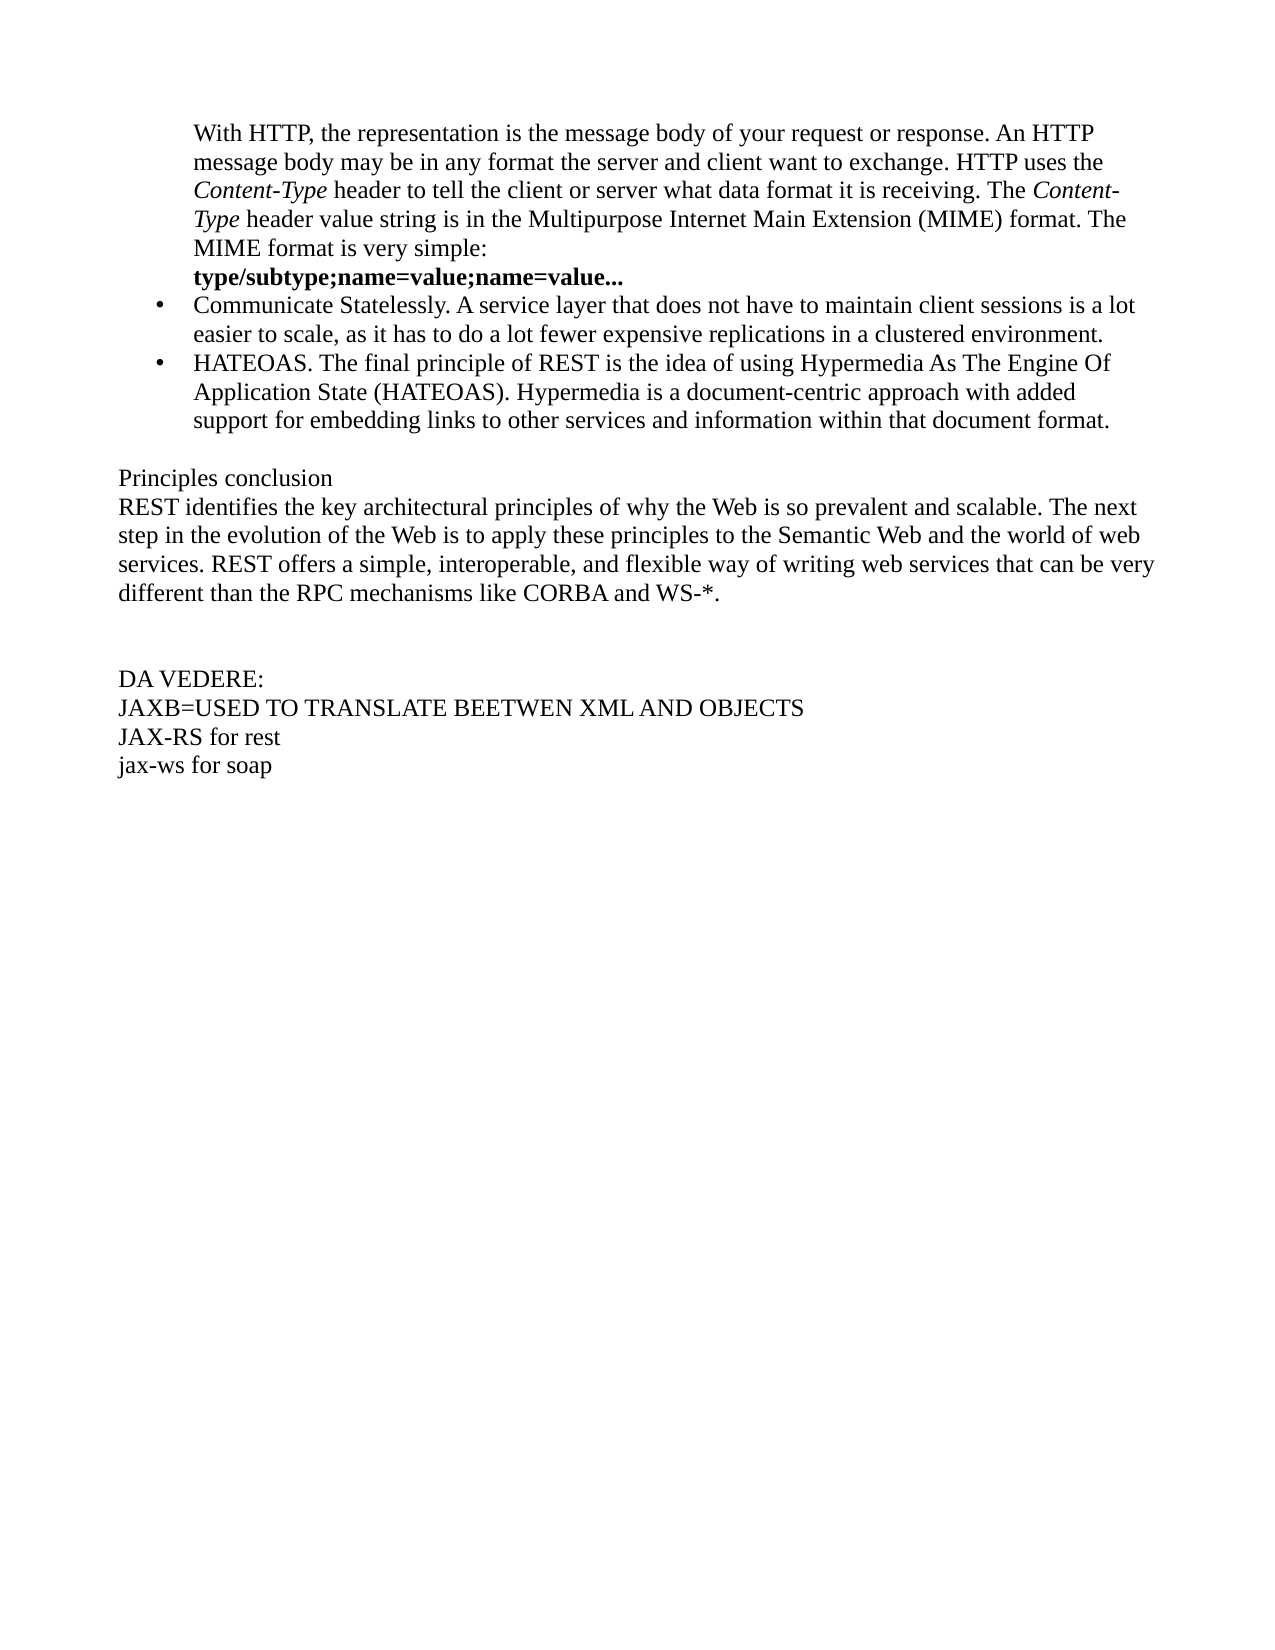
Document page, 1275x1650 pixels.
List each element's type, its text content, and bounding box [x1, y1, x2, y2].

list With HTTP, the representation is the message body of your request or response. An HTTP message body may be in any format the server and client want to exchange. HTTP uses the Content-Type header to tell the client or server what data format it is receiving. The Content-Type header value string is in the Multipurpose Internet Main Extension (MIME) format. The MIME format is very simple: [156, 118, 1157, 262]
list Communicate Statelessly. A service layer that does not have to maintain client sessions is a lot easier to scale, as it has to do a lot fewer expensive replications in a clustered environment. [156, 291, 1157, 348]
text Principles conclusion [118, 463, 1157, 492]
text REST identifies the key architectural principles of why the Web is so prevalent and scalable. The next step in the evolution of the Web is to apply these principles to the Semantic Web and the world of web services. REST offers a simple, interoperable, and flexible way of writing web services that can be very different than the RPC mechanisms like CORBA and WS-*. [118, 492, 1157, 607]
text jax-ws for soap [118, 751, 1157, 779]
text DA VEDERE: [118, 664, 1157, 693]
list HATEOAS. The final principle of REST is the idea of using Hypermedia As The Engine Of Application State (HATEOAS). Hypermedia is a document-centric approach with added support for embedding links to other services and information within that document format. [156, 348, 1157, 434]
text JAX-RS for rest [118, 722, 1157, 751]
text JAXB=USED TO TRANSLATE BEETWEN XML AND OBJECTS [118, 693, 1157, 722]
list type/subtype;name=value;name=value... [156, 262, 1157, 291]
